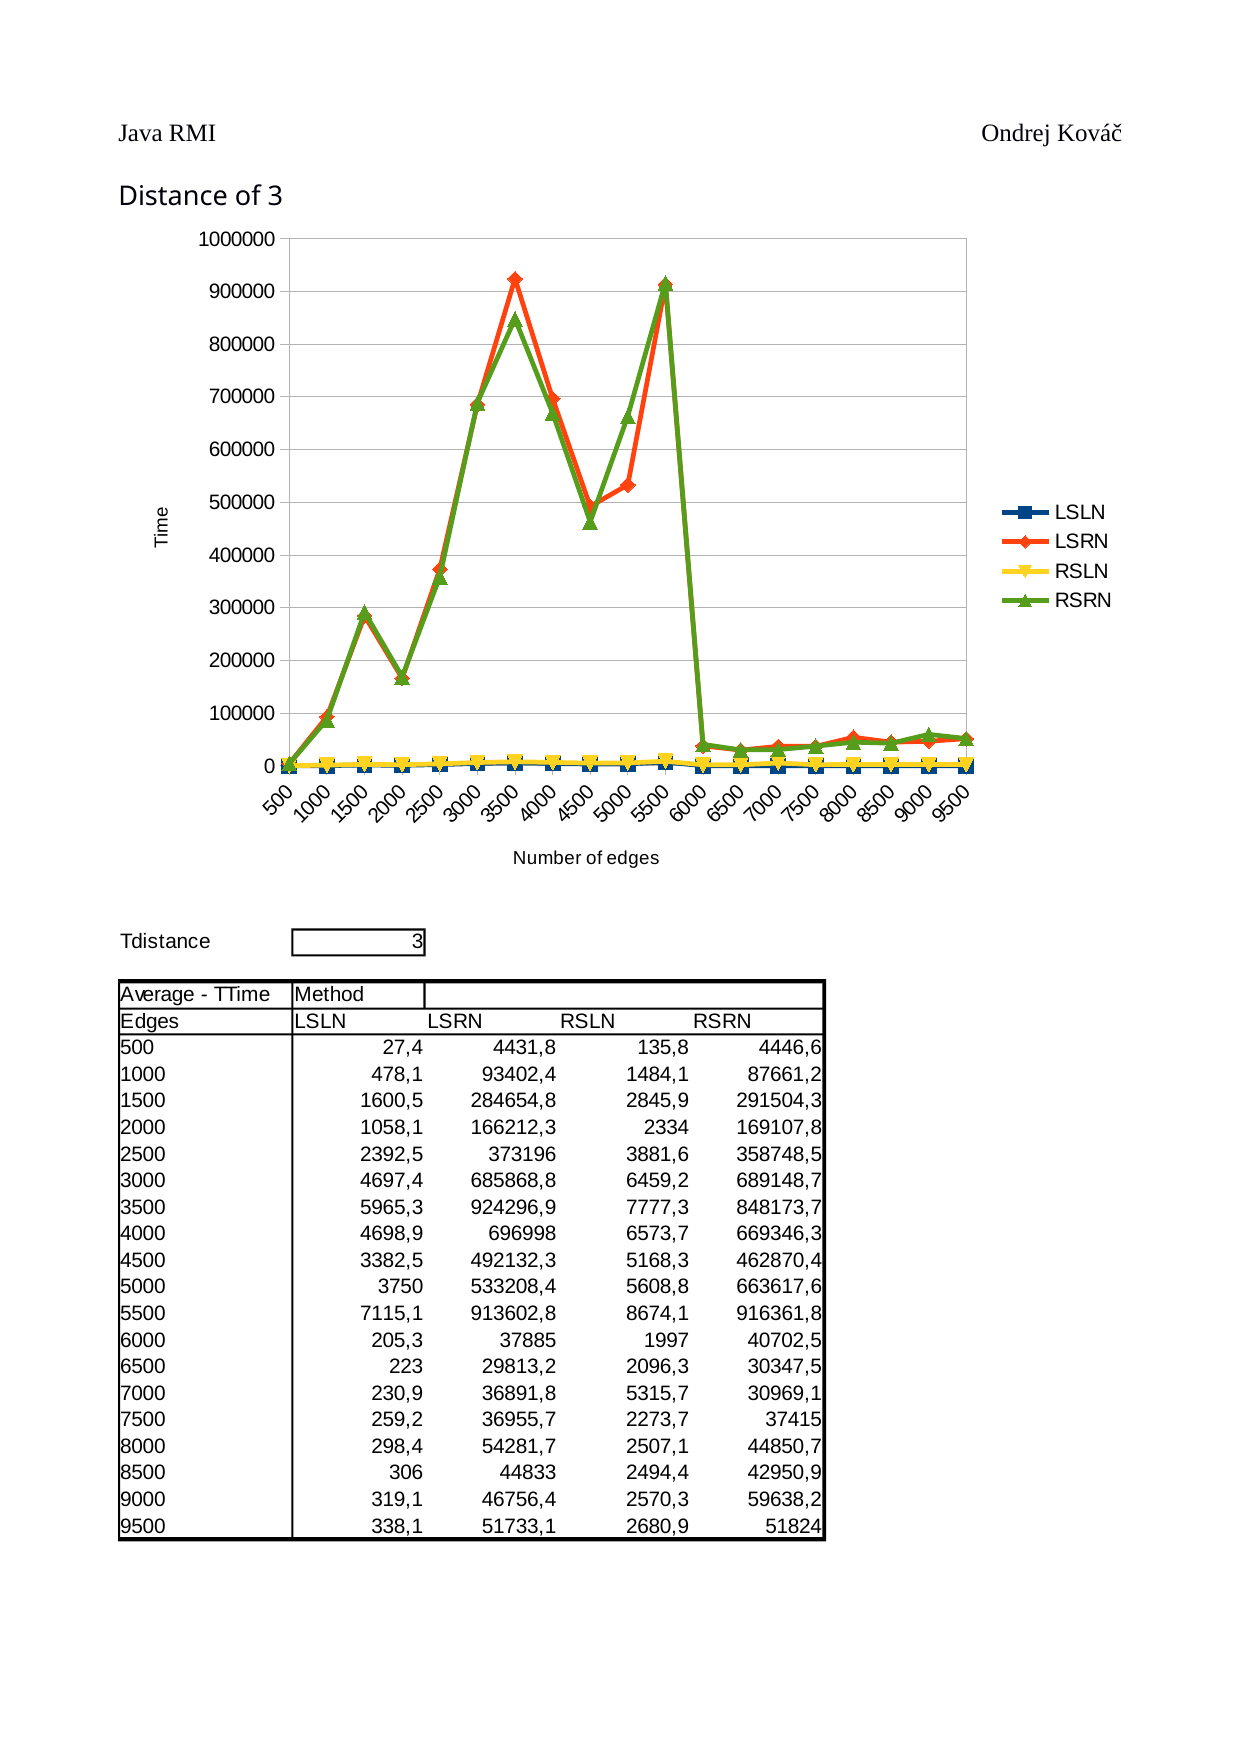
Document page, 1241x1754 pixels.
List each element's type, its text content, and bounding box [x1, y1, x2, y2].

text Distance of 3 [118, 176, 1122, 213]
